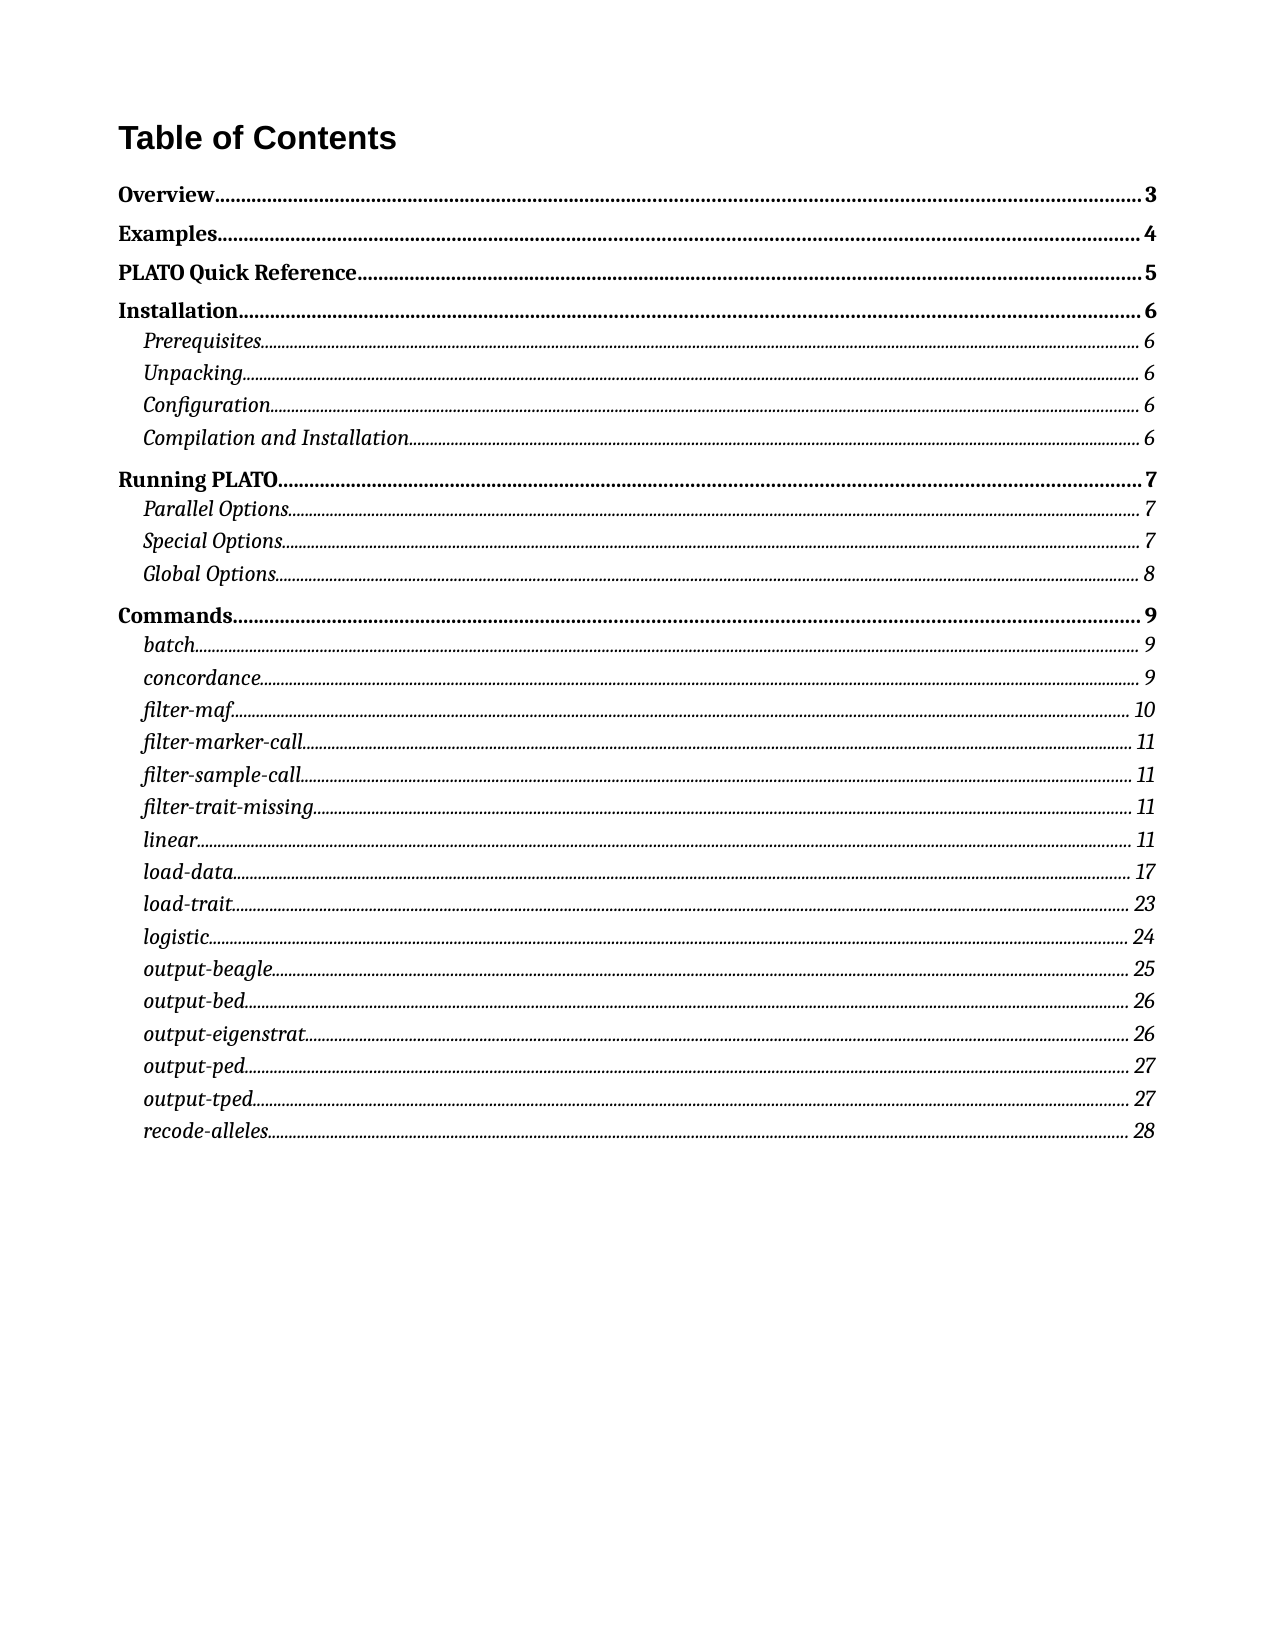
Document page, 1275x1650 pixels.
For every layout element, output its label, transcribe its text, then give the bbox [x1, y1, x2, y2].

text filter-maf 10 [143, 697, 1157, 723]
text Overview 3 [118, 182, 1157, 208]
text Global Options 8 [143, 561, 1157, 587]
text logistic 24 [143, 923, 1157, 950]
text filter-marker-call 11 [143, 729, 1157, 756]
text Unpacking 6 [143, 360, 1157, 386]
text PLATO Quick Reference 5 [118, 259, 1157, 286]
text batch 9 [143, 632, 1157, 658]
text output-beagle 25 [143, 956, 1157, 982]
text Running PLATO 7 [118, 467, 1157, 493]
text Parallel Options 7 [143, 496, 1157, 522]
text output-eigenstrat 26 [143, 1021, 1157, 1047]
text Compilation and Installation 6 [143, 425, 1157, 451]
text load-data 17 [143, 859, 1157, 885]
text concordance 9 [143, 664, 1157, 691]
text filter-sample-call 11 [143, 762, 1157, 788]
text load-trait 23 [143, 891, 1157, 917]
subtitle Table of Contents [118, 118, 1157, 157]
text Special Options 7 [143, 528, 1157, 555]
text recode-alleles 28 [143, 1118, 1157, 1144]
text linear 11 [143, 826, 1157, 853]
text output-ped 27 [143, 1053, 1157, 1079]
text Installation 6 [118, 298, 1157, 324]
text Prerequisites 6 [143, 327, 1157, 354]
text filter-trait-missing 11 [143, 794, 1157, 820]
text Examples 4 [118, 220, 1157, 247]
text Commands 9 [118, 603, 1157, 629]
text output-tped 27 [143, 1086, 1157, 1112]
text Configuration 6 [143, 392, 1157, 419]
text output-bed 26 [143, 988, 1157, 1015]
